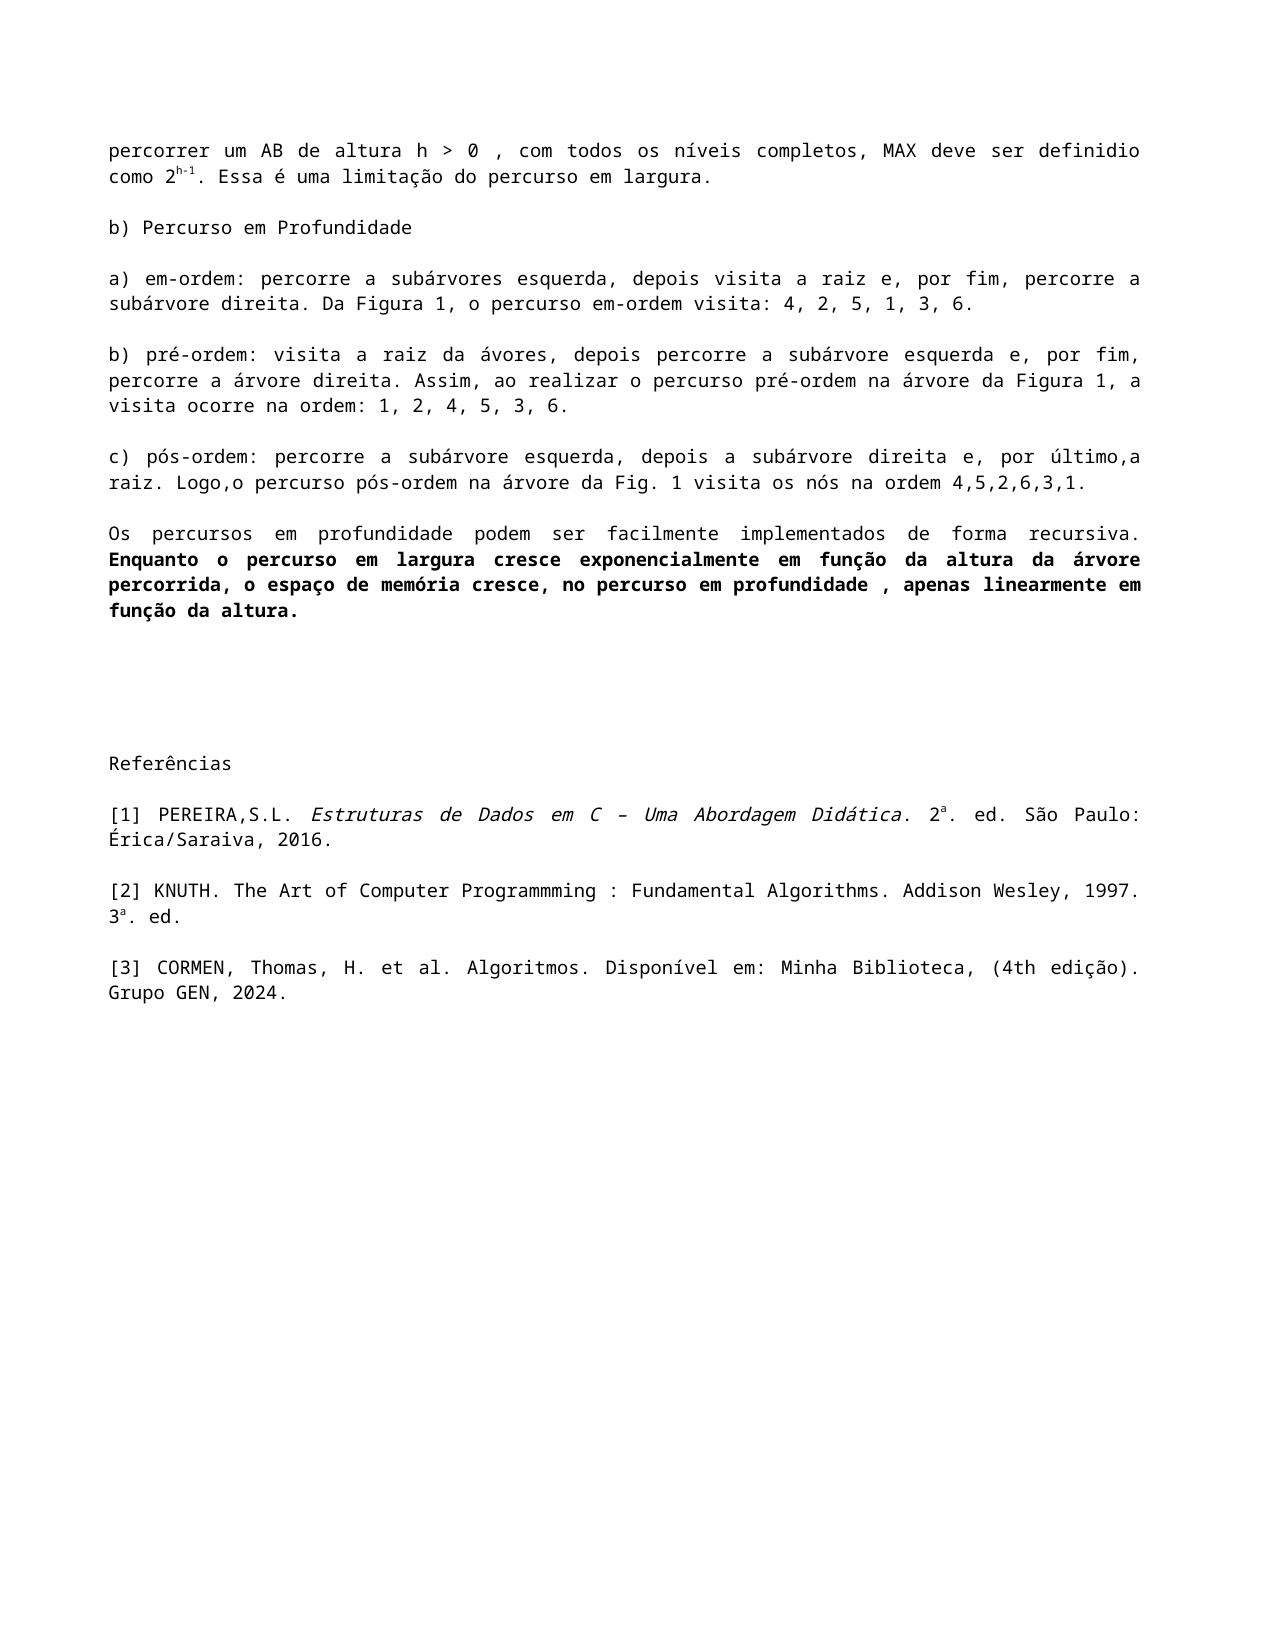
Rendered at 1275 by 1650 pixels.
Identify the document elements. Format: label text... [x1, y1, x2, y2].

text Referências [108, 750, 1142, 776]
text c) pós-ordem: percorre a subárvore esquerda, depois a subárvore direita e, por último,a raiz. Logo,o percurso pós-ordem na árvore da Fig. 1 visita os nós na ordem 4,5,2,6,3,1. [108, 444, 1142, 495]
text [2] KNUTH. The Art of Computer Programmming : Fundamental Algorithms. Addison Wesley, 1997. 3a. ed. [108, 878, 1142, 929]
text [1] PEREIRA,S.L. Estruturas de Dados em C – Uma Abordagem Didática. 2a. ed. São Paulo: Érica/Saraiva, 2016. [108, 801, 1142, 852]
text b) Percurso em Profundidade [108, 214, 1142, 239]
text b) pré-ordem: visita a raiz da ávores, depois percorre a subárvore esquerda e, por fim, percorre a árvore direita. Assim, ao realizar o percurso pré-ordem na árvore da Figura 1, a visita ocorre na ordem: 1, 2, 4, 5, 3, 6. [108, 342, 1142, 418]
text Os percursos em profundidade podem ser facilmente implementados de forma recursiva. Enquanto o percurso em largura cresce exponencialmente em função da altura da árvore percorrida, o espaço de memória cresce, no percurso em profundidade , apenas linearmente em função da altura. [108, 520, 1142, 622]
text a) em-ordem: percorre a subárvores esquerda, depois visita a raiz e, por fim, percorre a subárvore direita. Da Figura 1, o percurso em-ordem visita: 4, 2, 5, 1, 3, 6. [108, 265, 1142, 316]
text percorrer um AB de altura h > 0 , com todos os níveis completos, MAX deve ser definidio como 2h-1. Essa é uma limitação do percurso em largura. [108, 137, 1142, 188]
text [3] CORMEN, Thomas, H. et al. Algoritmos. Disponível em: Minha Biblioteca, (4th edição). Grupo GEN, 2024. [108, 954, 1142, 1005]
